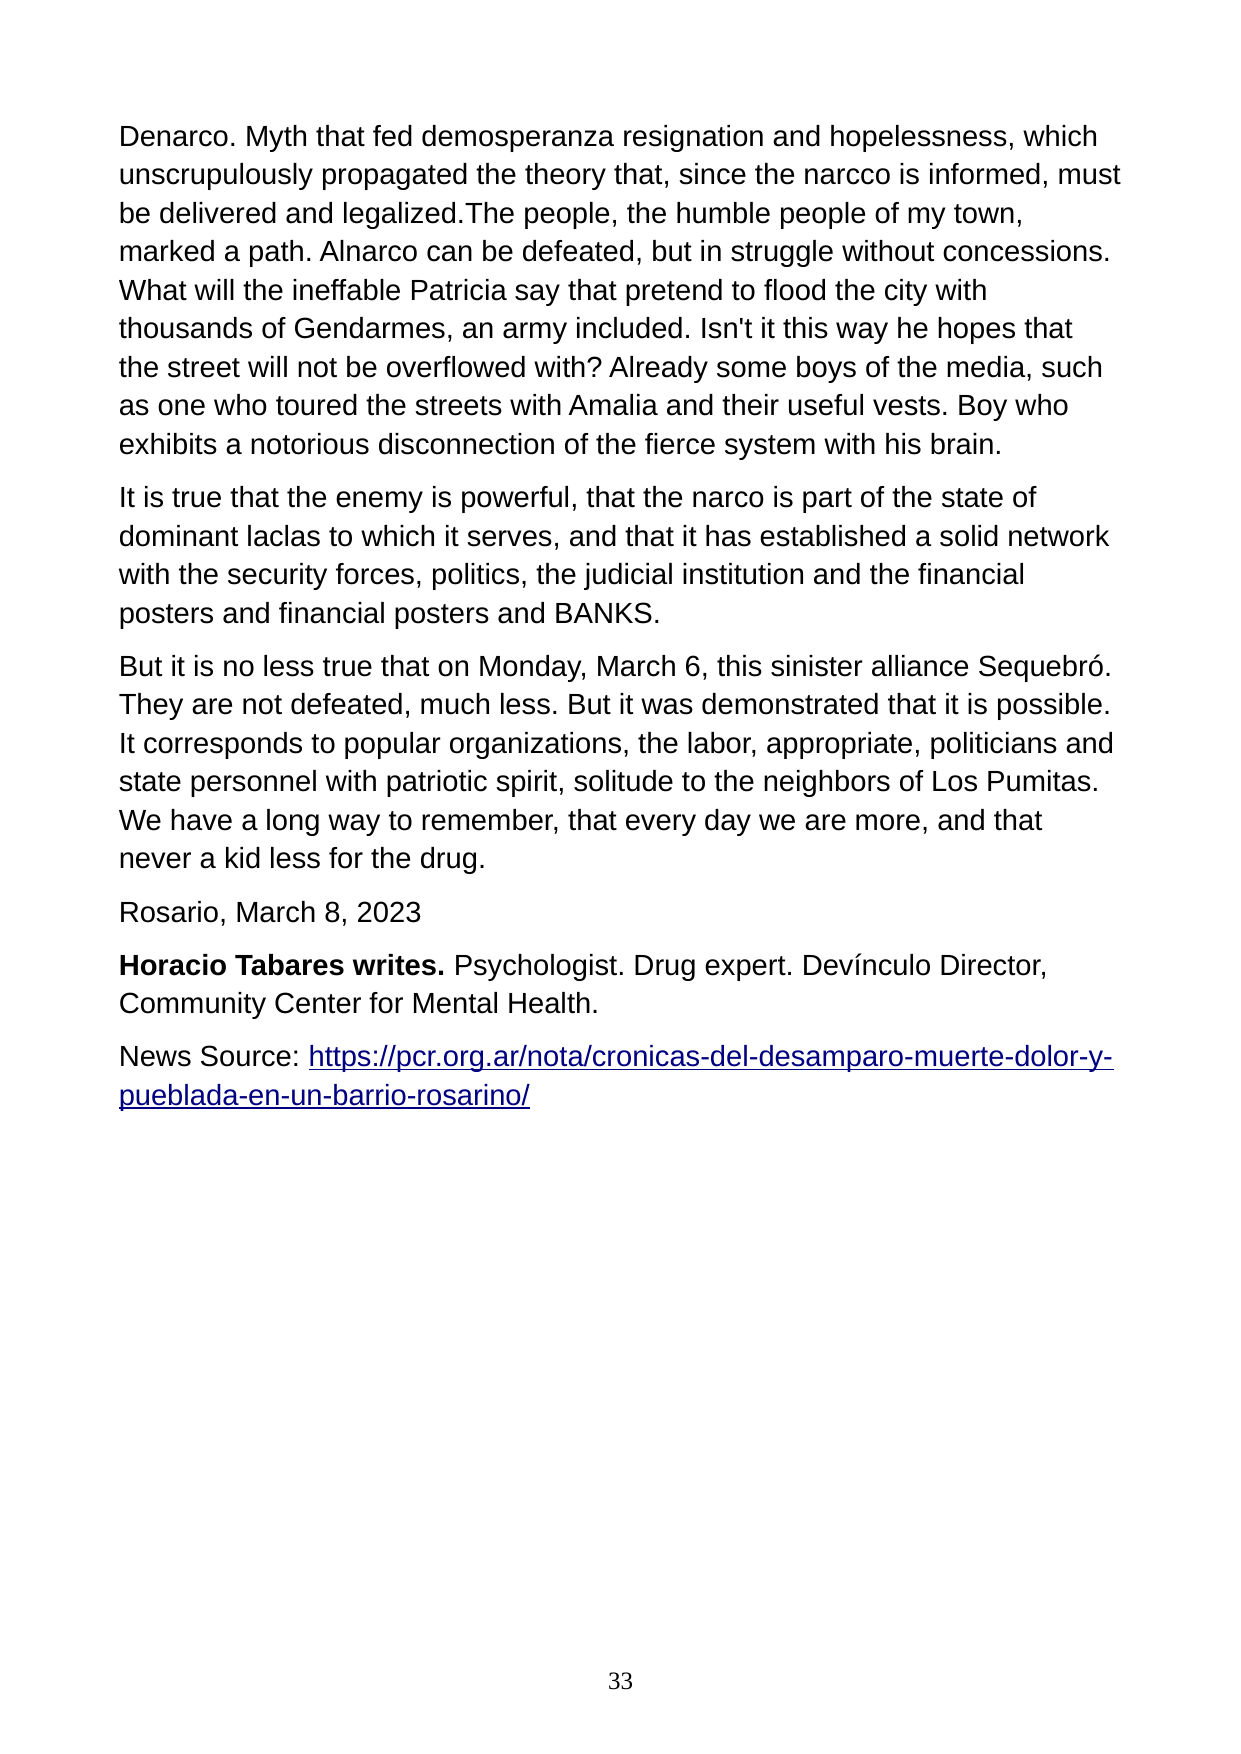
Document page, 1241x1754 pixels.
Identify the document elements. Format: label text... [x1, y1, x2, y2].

text News Source: https://pcr.org.ar/nota/cronicas-del-desamparo-muerte-dolor-y-pueblada-en-un-barrio-rosarino/ [118, 1039, 1122, 1111]
text Horacio Tabares writes. Psychologist. Drug expert. Devínculo Director, Community Center for Mental Health. [118, 948, 1122, 1020]
text Denarco. Myth that fed demosperanza resignation and hopelessness, which unscrupulously propagated the theory that, since the narcco is informed, must be delivered and legalized.The people, the humble people of my town, marked a path. Alnarco can be defeated, but in struggle without concessions. What will the ineffable Patricia say that pretend to flood the city with thousands of Gendarmes, an army included. Isn't it this way he hopes that the street will not be overflowed with? Already some boys of the media, such as one who toured the streets with Amalia and their useful vests. Boy who exhibits a notorious disconnection of the fierce system with his brain. [118, 118, 1122, 460]
text Rosario, March 8, 2023 [118, 894, 1122, 928]
text It is true that the enemy is powerful, that the narco is part of the state of dominant laclas to which it serves, and that it has established a solid network with the security forces, politics, the judicial institution and the financial posters and financial posters and BANKS. [118, 480, 1122, 629]
text But it is no less true that on Monday, March 6, this sinister alliance Sequebró. They are not defeated, much less. But it was demonstrated that it is possible. It corresponds to popular organizations, the labor, appropriate, politicians and state personnel with patriotic spirit, solitude to the neighbors of Los Pumitas. We have a long way to remember, that every day we are more, and that never a kid less for the drug. [118, 649, 1122, 875]
